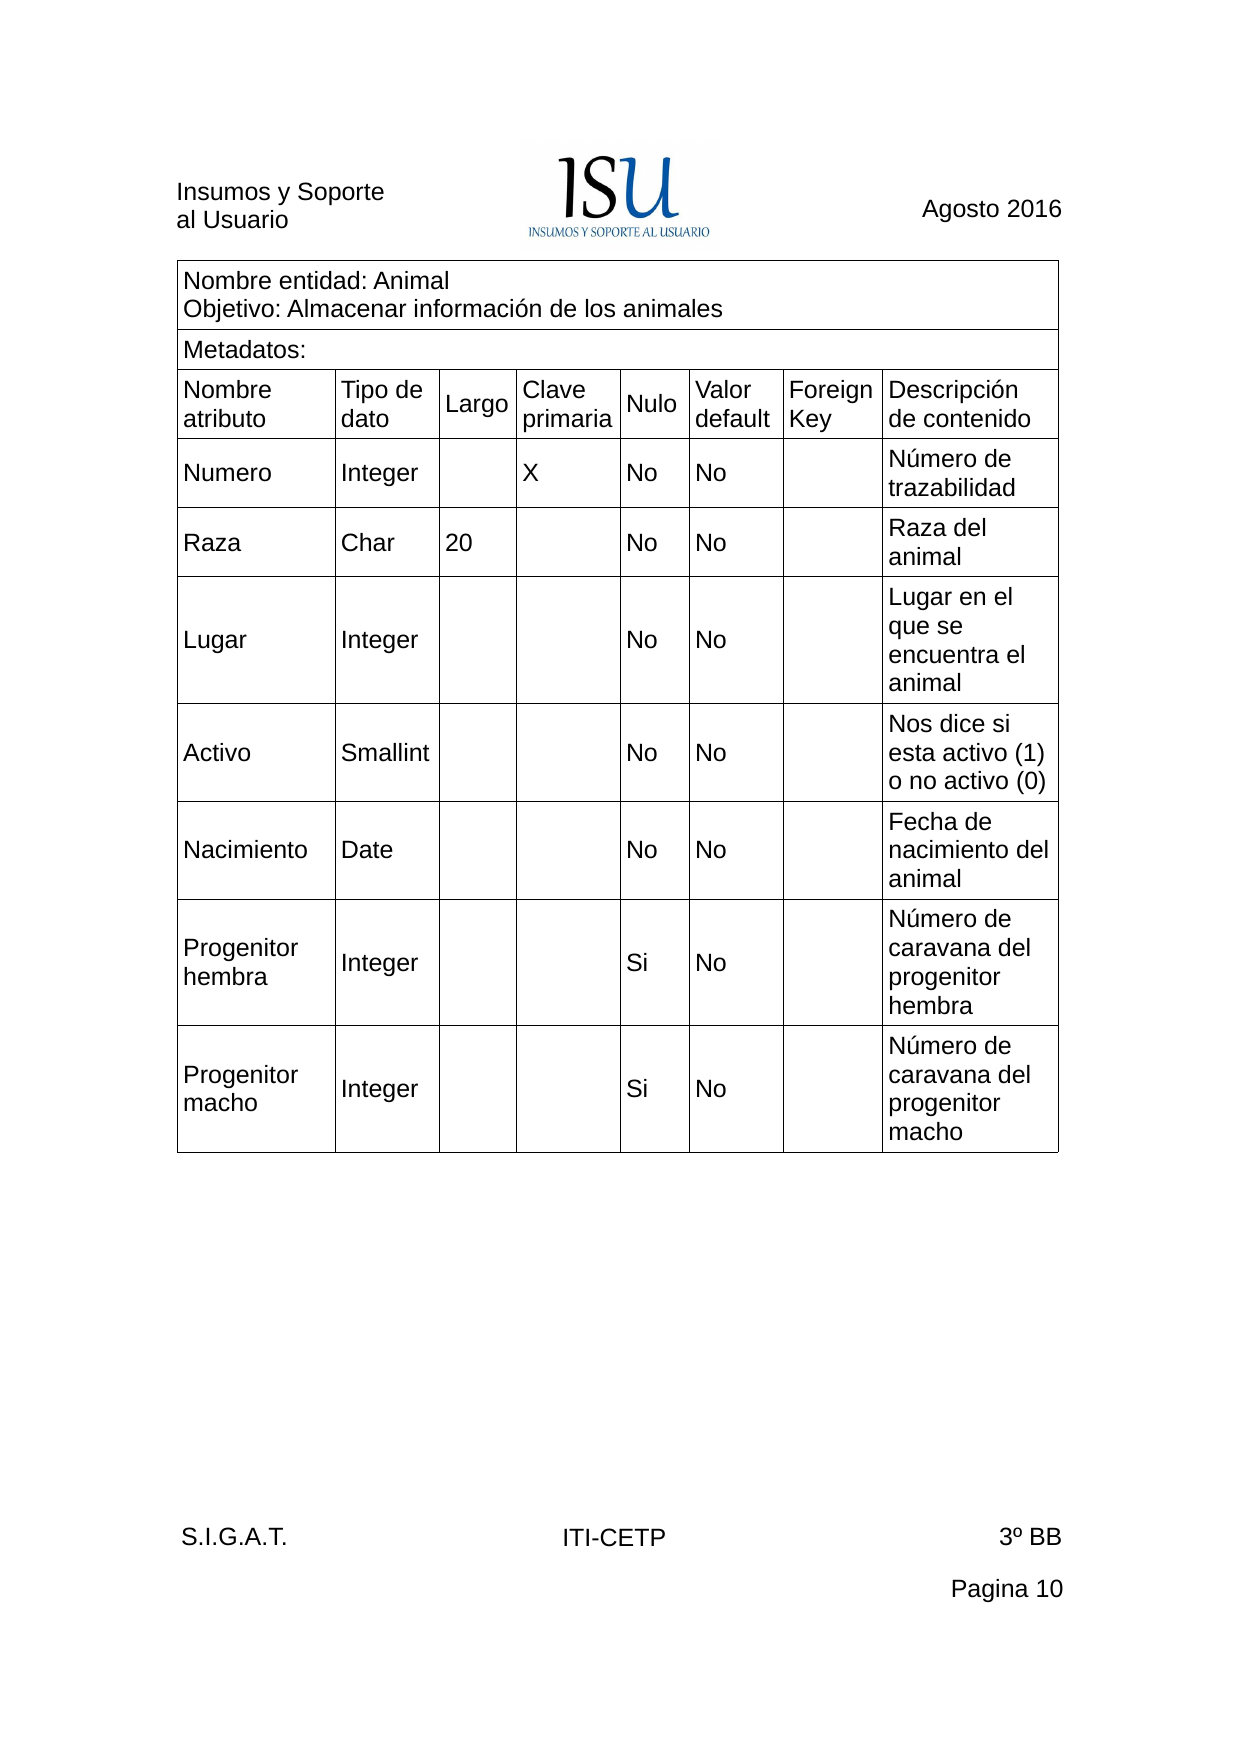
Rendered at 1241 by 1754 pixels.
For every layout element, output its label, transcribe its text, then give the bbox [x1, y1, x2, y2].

table_cell [440, 802, 516, 898]
table_cell [784, 577, 882, 703]
table_cell Si [621, 1026, 689, 1152]
table_cell No [690, 1026, 783, 1152]
table_cell Smallint [336, 704, 439, 801]
table_cell Tipo de dato [336, 370, 439, 438]
table_cell No [690, 508, 783, 576]
picture [517, 138, 723, 252]
table_cell No [690, 802, 783, 898]
table_cell Raza [178, 508, 335, 576]
table_header Nombre entidad: Animal Objetivo: Almacenar información de los animales [178, 261, 1058, 329]
table_cell No [690, 439, 783, 507]
table_cell [784, 439, 882, 507]
table_cell Nombre atributo [178, 370, 335, 438]
table_cell Número de caravana del progenitor macho [883, 1026, 1058, 1152]
table_cell Lugar [178, 577, 335, 703]
table_cell Char [336, 508, 439, 576]
table_cell 20 [440, 508, 516, 576]
table_cell [784, 900, 882, 1025]
table_cell No [690, 900, 783, 1025]
table_cell [440, 1026, 516, 1152]
table_cell Date [336, 802, 439, 898]
table_cell Descripción de contenido [883, 370, 1058, 438]
table_cell [440, 577, 516, 703]
table_cell Lugar en el que se encuentra el animal [883, 577, 1058, 703]
table_cell Largo [440, 370, 516, 438]
table_cell Valor default [690, 370, 783, 438]
table_cell [784, 802, 882, 898]
table_cell Nulo [621, 370, 689, 438]
table_cell [784, 508, 882, 576]
table_cell Si [621, 900, 689, 1025]
table_cell No [621, 802, 689, 898]
table_cell Nos dice si esta activo (1) o no activo (0) [883, 704, 1058, 801]
table_cell Clave primaria [517, 370, 620, 438]
table_cell [517, 577, 620, 703]
table_cell [440, 439, 516, 507]
table_cell Metadatos: [178, 330, 1058, 369]
table_cell [517, 900, 620, 1025]
table_cell [517, 508, 620, 576]
table_cell No [690, 577, 783, 703]
table_cell Activo [178, 704, 335, 801]
table_cell [784, 1026, 882, 1152]
table_cell No [621, 508, 689, 576]
table_cell No [621, 439, 689, 507]
table_cell Progenitor macho [178, 1026, 335, 1152]
table_cell [517, 802, 620, 898]
table_cell Fecha de nacimiento del animal [883, 802, 1058, 898]
table_cell [517, 1026, 620, 1152]
table_cell Integer [336, 439, 439, 507]
table_cell No [621, 577, 689, 703]
table_cell Número de trazabilidad [883, 439, 1058, 507]
table_cell Integer [336, 900, 439, 1025]
table_cell Integer [336, 1026, 439, 1152]
table_cell Foreign Key [784, 370, 882, 438]
table_cell Numero [178, 439, 335, 507]
table_cell [440, 900, 516, 1025]
table_cell No [690, 704, 783, 801]
table_cell Nacimiento [178, 802, 335, 898]
table_cell Progenitor hembra [178, 900, 335, 1025]
table_cell Número de caravana del progenitor hembra [883, 900, 1058, 1025]
table_cell [517, 704, 620, 801]
table_cell Raza del animal [883, 508, 1058, 576]
table_cell [440, 704, 516, 801]
table_cell X [517, 439, 620, 507]
table_cell [784, 704, 882, 801]
table_cell Integer [336, 577, 439, 703]
table_cell No [621, 704, 689, 801]
